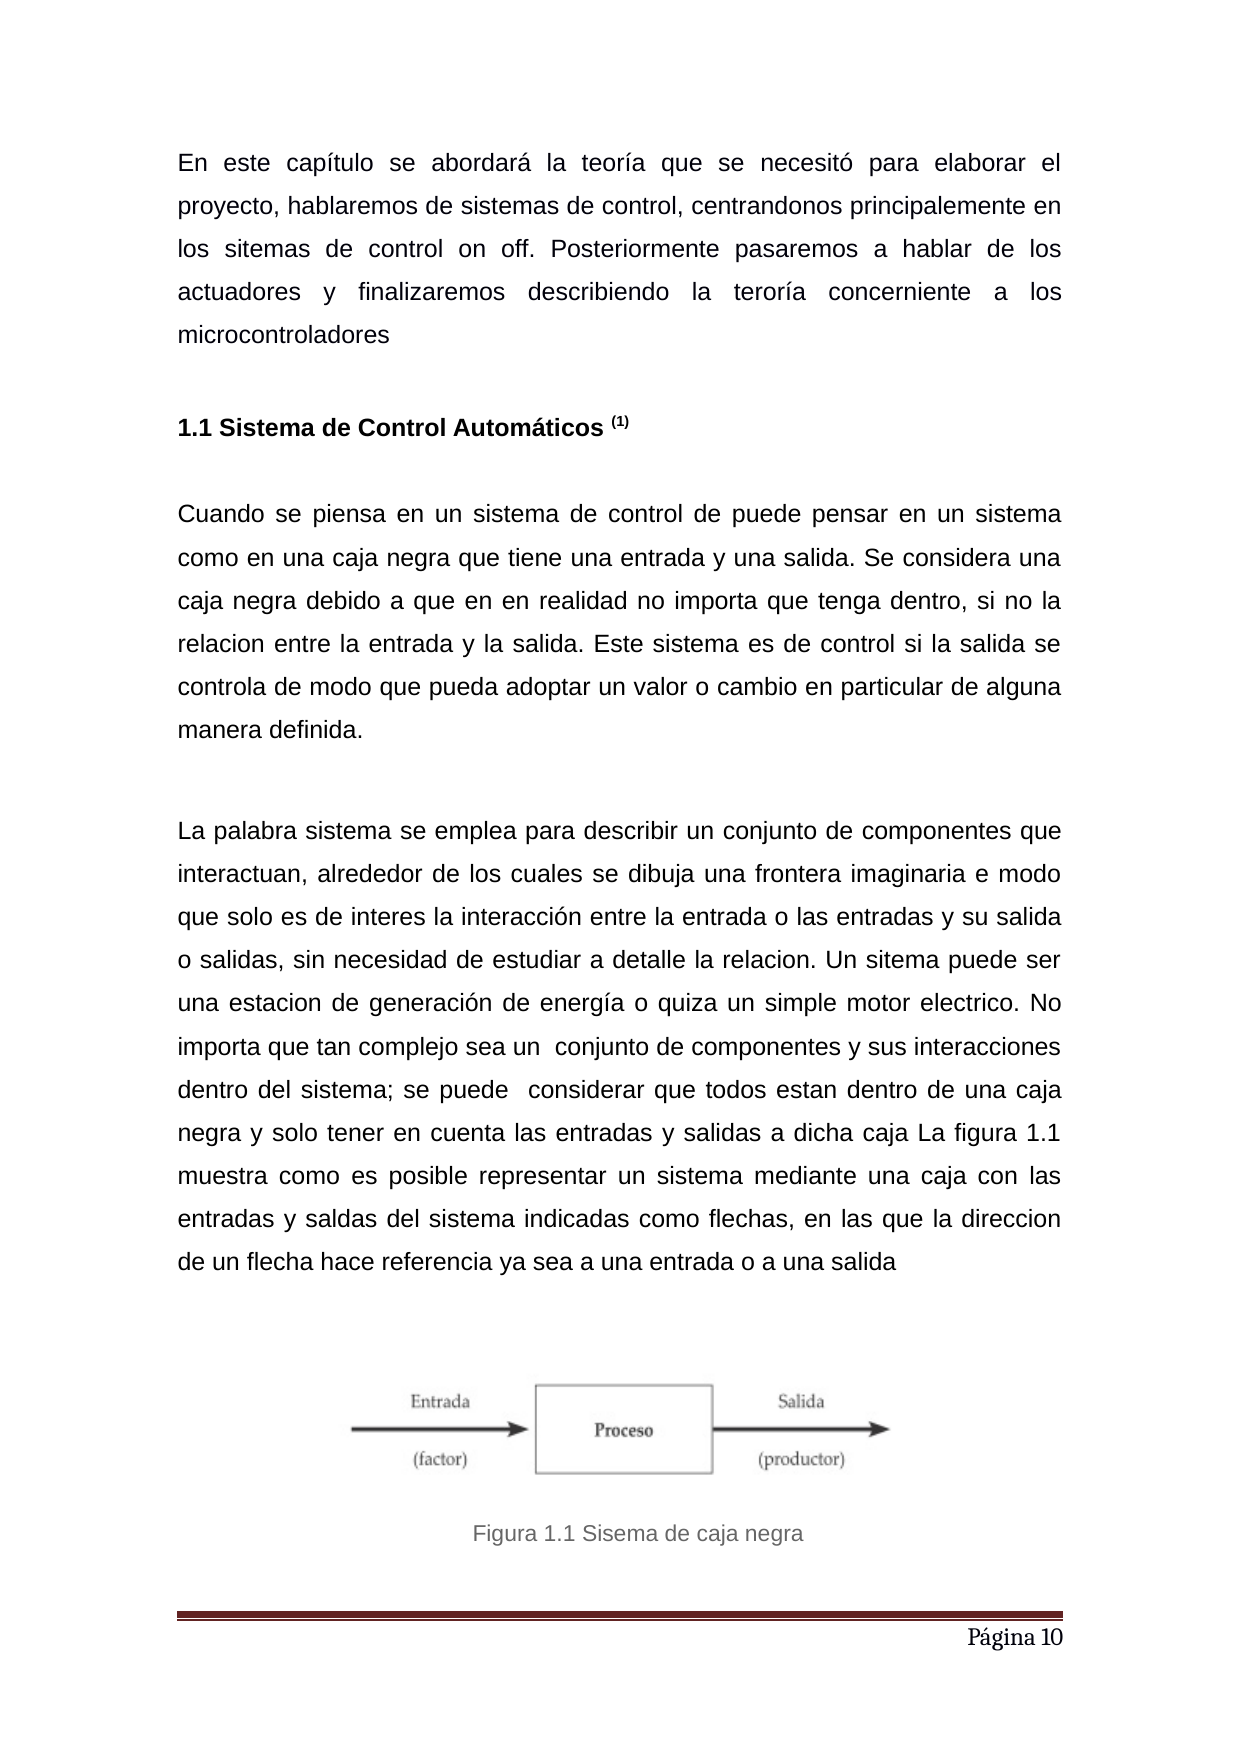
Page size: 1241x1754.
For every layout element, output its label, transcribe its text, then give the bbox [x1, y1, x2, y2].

text En este capítulo se abordará la teoría que se necesitó para elaborar el proyecto, hablaremos de sistemas de control, centrandonos principalemente en los sitemas de control on off. Posteriormente pasaremos a hablar de los actuadores y finalizaremos describiendo la teroría concerniente a los microcontroladores [177, 148, 1063, 349]
text Figura 1.1 Sisema de caja negra [177, 1520, 1063, 1546]
text La palabra sistema se emplea para describir un conjunto de componentes que interactuan, alrededor de los cuales se dibuja una frontera imaginaria e modo que solo es de interes la interacción entre la entrada o las entradas y su salida o salidas, sin necesidad de estudiar a detalle la relacion. Un sitema puede ser una estacion de generación de energía o quiza un simple motor electrico. No importa que tan complejo sea un conjunto de componentes y sus interacciones dentro del sistema; se puede considerar que todos estan dentro de una caja negra y solo tener en cuenta las entradas y salidas a dicha caja La figura 1.1 muestra como es posible representar un sistema mediante una caja con las entradas y saldas del sistema indicadas como flechas, en las que la direccion de un flecha hace referencia ya sea a una entrada o a una salida [177, 816, 1063, 1276]
subtitle 1.1 Sistema de Control Automáticos (1) [177, 413, 1063, 442]
picture [327, 1362, 913, 1489]
text Cuando se piensa en un sistema de control de puede pensar en un sistema como en una caja negra que tiene una entrada y una salida. Se considera una caja negra debido a que en en realidad no importa que tenga dentro, si no la relacion entre la entrada y la salida. Este sistema es de control si la salida se controla de modo que pueda adoptar un valor o cambio en particular de alguna manera definida. [177, 499, 1063, 744]
